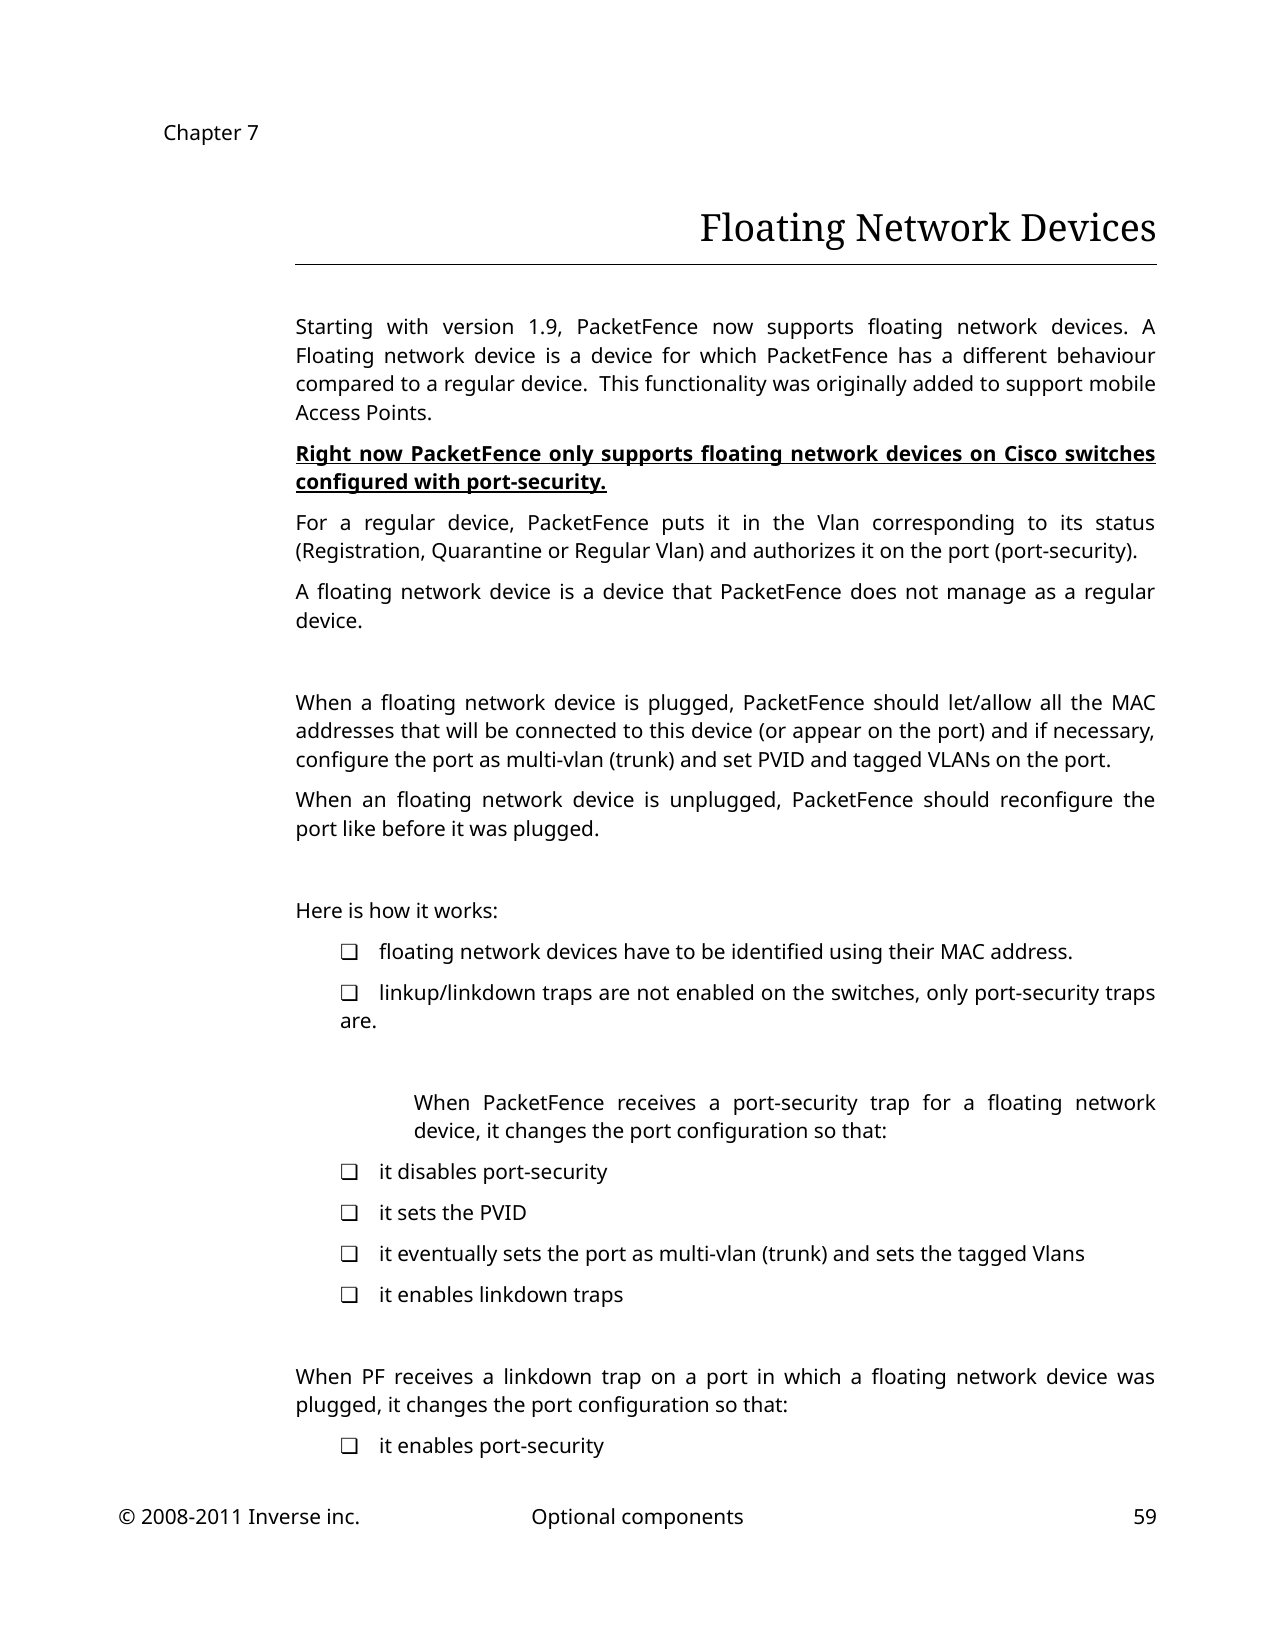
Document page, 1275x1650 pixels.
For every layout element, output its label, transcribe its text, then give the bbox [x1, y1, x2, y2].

subtitle Floating Network Devices [295, 201, 1157, 264]
text For a regular device, PacketFence puts it in the Vlan corresponding to its status (Registration, Quarantine or Regular Vlan) and authorizes it on the port (port-security). [295, 508, 1157, 565]
list ❏ it sets the PVID [340, 1198, 1157, 1227]
list ❏ it enables linkdown traps [340, 1280, 1157, 1309]
text When a floating network device is plugged, PacketFence should let/allow all the MAC addresses that will be connected to this device (or appear on the port) and if necessary, configure the port as multi-vlan (trunk) and set PVID and tagged VLANs on the port. [295, 688, 1157, 773]
text When an floating network device is unplugged, PacketFence should reconfigure the port like before it was plugged. [295, 786, 1157, 842]
list ❏ it eventually sets the port as multi-vlan (trunk) and sets the tagged Vlans [340, 1239, 1157, 1268]
text When PacketFence receives a port-security trap for a floating network device, it changes the port configuration so that: [413, 1088, 1157, 1145]
list ❏ floating network devices have to be identified using their MAC address. [340, 937, 1157, 965]
list ❏ it enables port-security [340, 1432, 1157, 1460]
text A floating network device is a device that PacketFence does not manage as a regular device. [295, 577, 1157, 634]
text Starting with version 1.9, PacketFence now supports floating network devices. A Floating network device is a device for which PacketFence has a different behaviour compared to a regular device. This functionality was originally added to support mobile Access Points. [295, 312, 1157, 426]
text Right now PacketFence only supports floating network devices on Cisco switches configured with port-security. [295, 439, 1157, 496]
text Here is how it works: [295, 896, 1157, 924]
text When PF receives a linkdown trap on a port in which a floating network device was plugged, it changes the port configuration so that: [295, 1362, 1157, 1419]
list ❏ it disables port-security [340, 1157, 1157, 1186]
list ❏ linkup/linkdown traps are not enabled on the switches, only port-security traps are. [340, 978, 1157, 1035]
